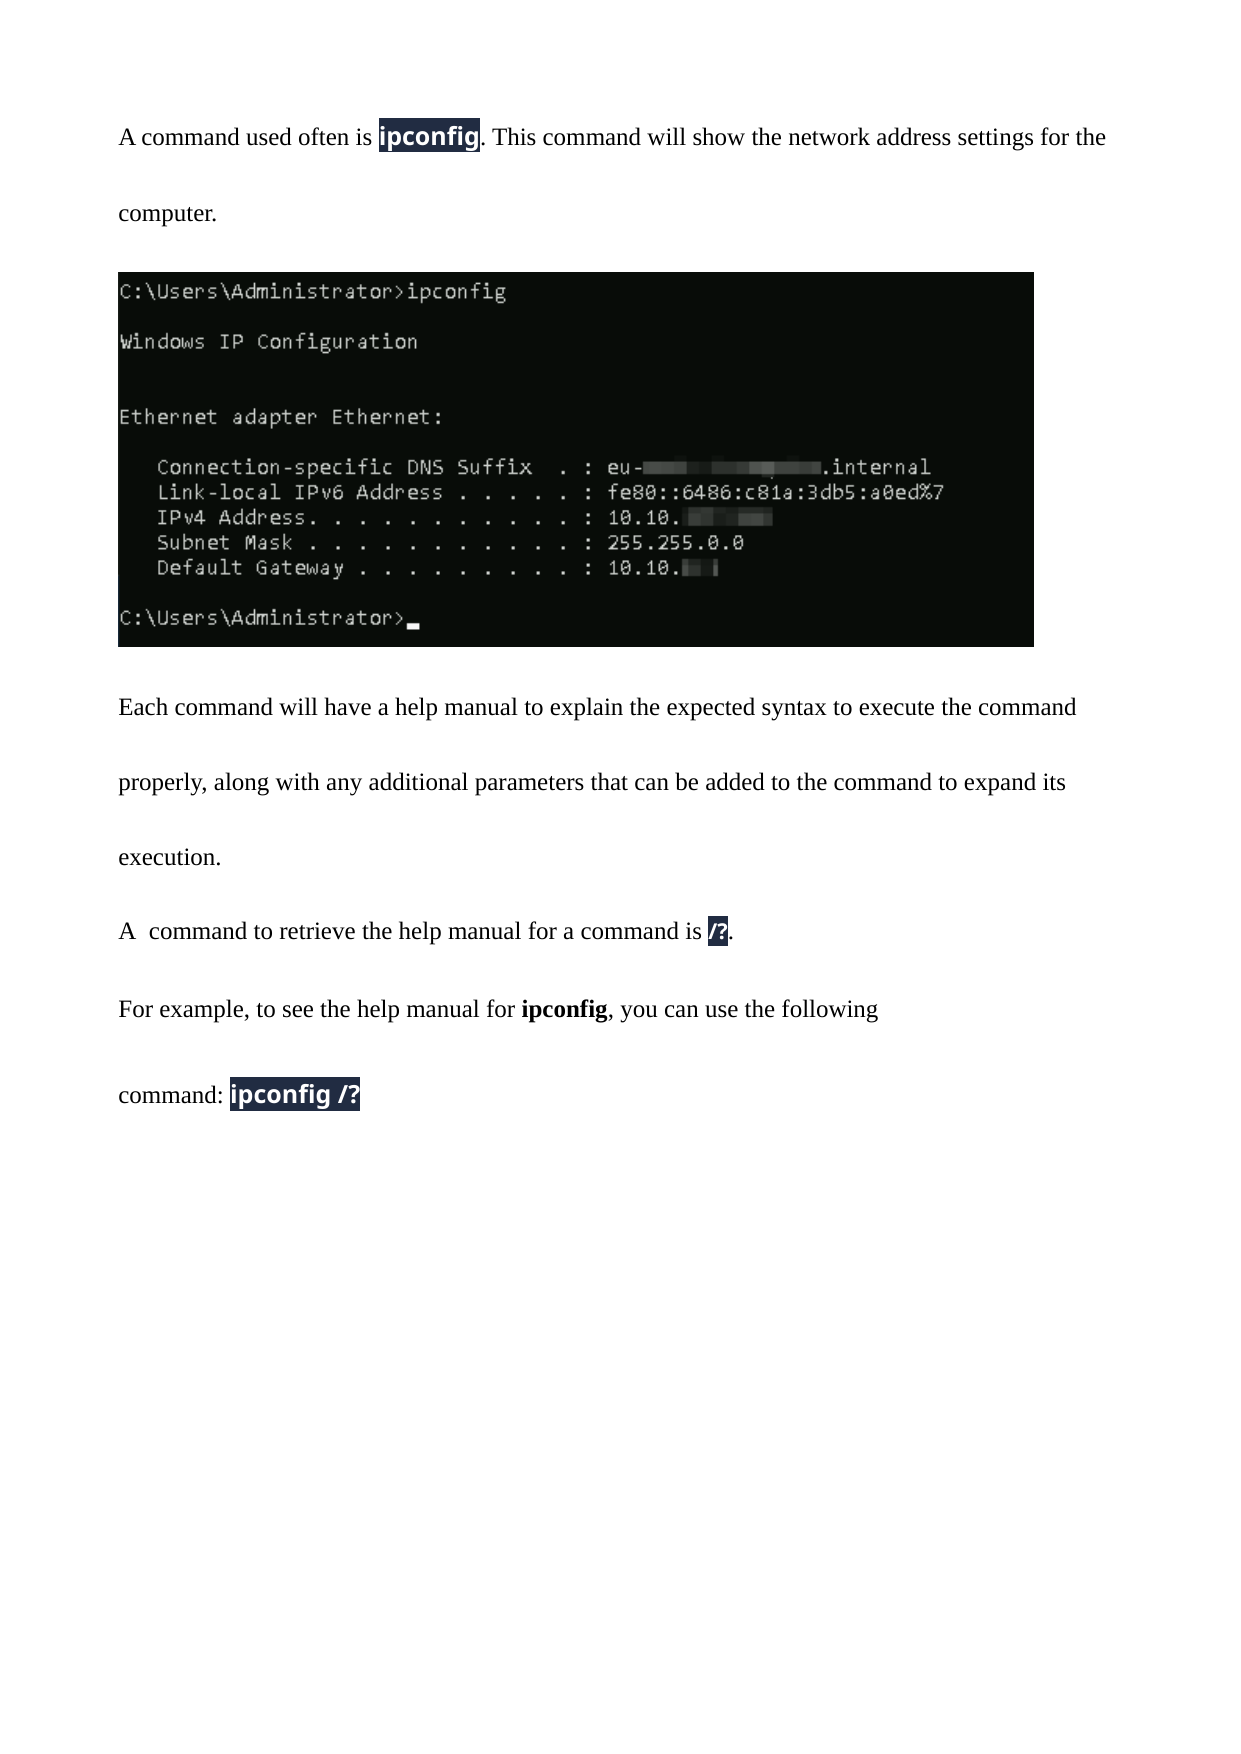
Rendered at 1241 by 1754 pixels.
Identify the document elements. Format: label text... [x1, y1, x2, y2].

text For example, to see the help manual for ipconfig, you can use the following command: ipconfig /? [118, 994, 1122, 1111]
picture [118, 272, 1034, 647]
text Each command will have a help manual to explain the expected syntax to execute the command properly, along with any additional parameters that can be added to the command to expand its execution. [118, 692, 1122, 870]
text A command to retrieve the help manual for a command is /?. [118, 916, 1122, 946]
text A command used often is ipconfig. This command will show the network address settings for the computer. [118, 118, 1122, 227]
